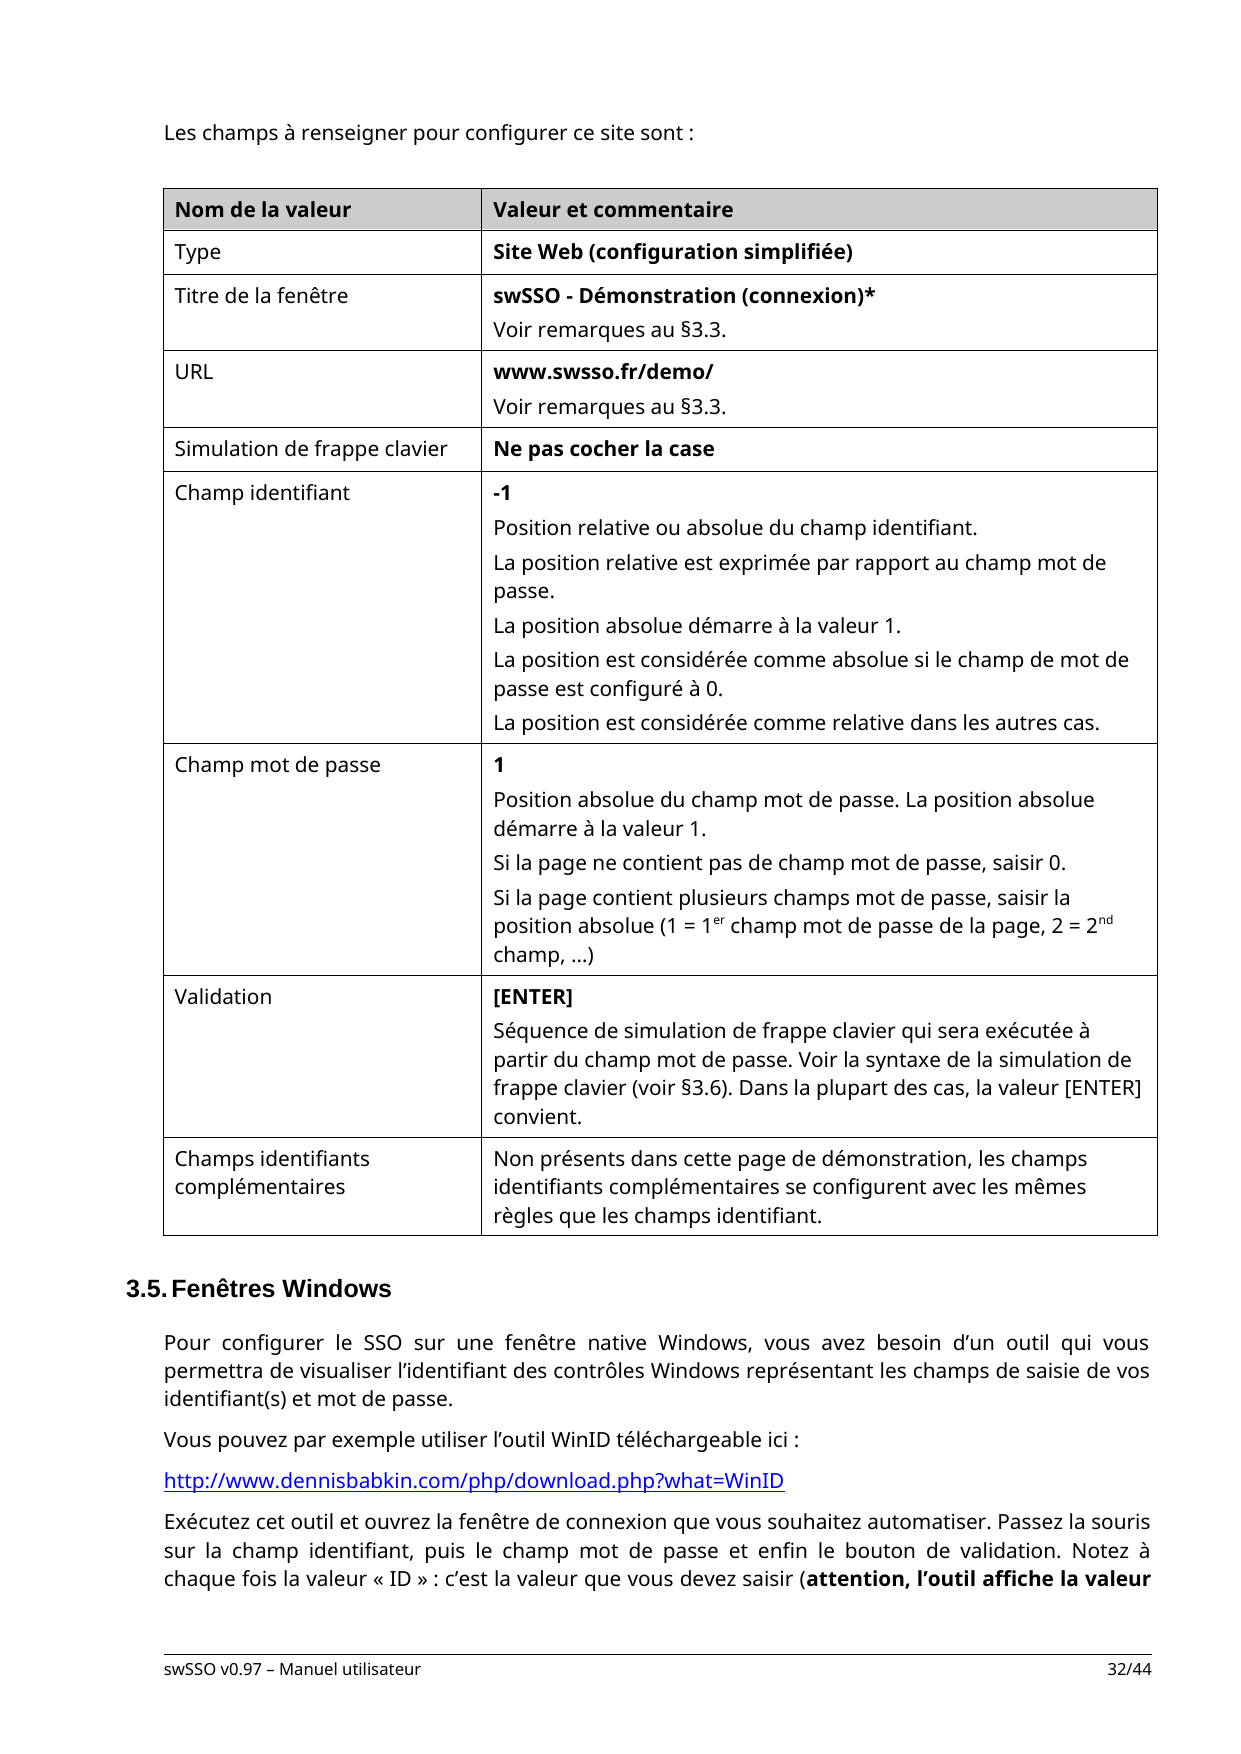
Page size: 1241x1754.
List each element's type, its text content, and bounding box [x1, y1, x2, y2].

subtitle Fenêtres Windows [126, 1274, 1152, 1303]
table_cell www.swsso.fr/demo/ Voir remarques au §3.3. [482, 351, 1157, 427]
table_cell Validation [164, 976, 481, 1137]
text Pour configurer le SSO sur une fenêtre native Windows, vous avez besoin d’un outil qui vous permettra de visualiser l’identifiant des contrôles Windows représentant les champs de saisie de vos identifiant(s) et mot de passe. [164, 1328, 1152, 1413]
table_cell Champ identifiant [164, 472, 481, 743]
text Vous pouvez par exemple utiliser l’outil WinID téléchargeable ici : [164, 1426, 1152, 1454]
table_cell Champ mot de passe [164, 744, 481, 974]
table_cell Site Web (configuration simplifiée) [482, 231, 1157, 273]
table_cell Simulation de frappe clavier [164, 428, 481, 471]
table_cell Ne pas cocher la case [482, 428, 1157, 471]
text http://www.dennisbabkin.com/php/download.php?what=WinID [164, 1466, 1152, 1495]
table_cell Type [164, 231, 481, 273]
table_cell [ENTER] Séquence de simulation de frappe clavier qui sera exécutée à partir du champ mot de passe. Voir la syntaxe de la simulation de frappe clavier (voir §3.6). Dans la plupart des cas, la valeur [ENTER] convient. [482, 976, 1157, 1137]
table_cell Non présents dans cette page de démonstration, les champs identifiants complémentaires se configurent avec les mêmes règles que les champs identifiant. [482, 1138, 1157, 1235]
text Exécutez cet outil et ouvrez la fenêtre de connexion que vous souhaitez automatiser. Passez la souris sur la champ identifiant, puis le champ mot de passe et enfin le bouton de validation. Notez à chaque fois la valeur « ID » : c’est la valeur que vous devez saisir (attention, l’outil affiche la valeur [164, 1507, 1152, 1593]
table_header Valeur et commentaire [482, 189, 1157, 229]
table_cell swSSO - Démonstration (connexion)* Voir remarques au §3.3. [482, 275, 1157, 350]
table_cell 1 Position absolue du champ mot de passe. La position absolue démarre à la valeur 1. Si la page ne contient pas de champ mot de passe, saisir 0. Si la page contient plusieurs champs mot de passe, saisir la position absolue (1 = 1er champ mot de passe de la page, 2 = 2nd champ, …) [482, 744, 1157, 974]
table_cell URL [164, 351, 481, 427]
text Les champs à renseigner pour configurer ce site sont : [164, 118, 1152, 147]
table_cell Champs identifiants complémentaires [164, 1138, 481, 1235]
table_header Nom de la valeur [164, 189, 481, 229]
table_cell -1 Position relative ou absolue du champ identifiant. La position relative est exprimée par rapport au champ mot de passe. La position absolue démarre à la valeur 1. La position est considérée comme absolue si le champ de mot de passe est configuré à 0. La position est considérée comme relative dans les autres cas. [482, 472, 1157, 743]
table_cell Titre de la fenêtre [164, 275, 481, 350]
